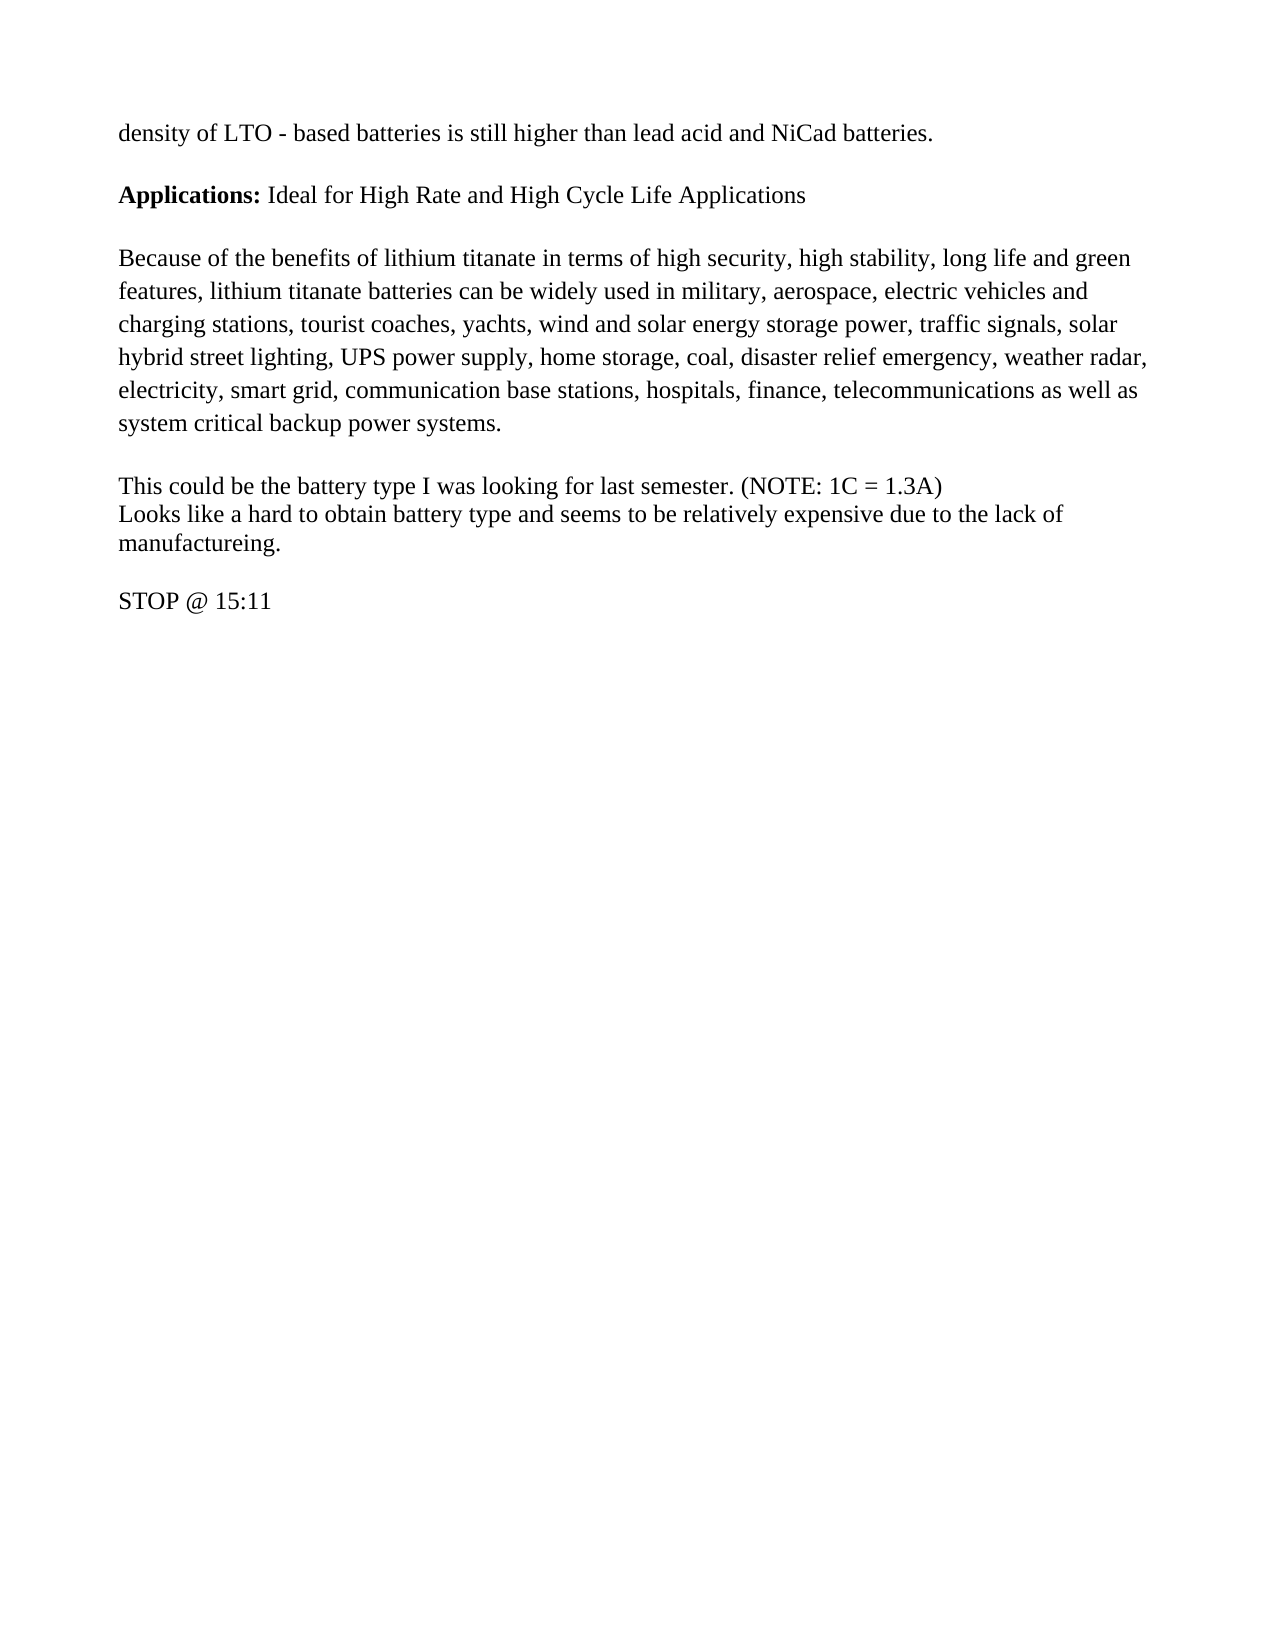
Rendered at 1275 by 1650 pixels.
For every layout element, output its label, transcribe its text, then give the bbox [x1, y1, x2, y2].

text STOP @ 15:11 [118, 586, 1157, 614]
text This could be the battery type I was looking for last semester. (NOTE: 1C = 1.3A) [118, 471, 1157, 499]
text Because of the benefits of lithium titanate in terms of high security, high stability, long life and green features, lithium titanate batteries can be widely used in military, aerospace, electric vehicles and charging stations, tourist coaches, yachts, wind and solar energy storage power, traffic signals, solar hybrid street lighting, UPS power supply, home storage, coal, disaster relief emergency, weather radar, electricity, smart grid, communication base stations, hospitals, finance, telecommunications as well as system critical backup power systems. [118, 243, 1157, 437]
text Looks like a hard to obtain battery type and seems to be relatively expensive due to the lack of manufactureing. [118, 499, 1157, 557]
text Applications: Ideal for High Rate and High Cycle Life Applications [118, 181, 1157, 209]
text density of LTO ‐ based batteries is still higher than lead acid and NiCad batteries. [118, 118, 1157, 147]
